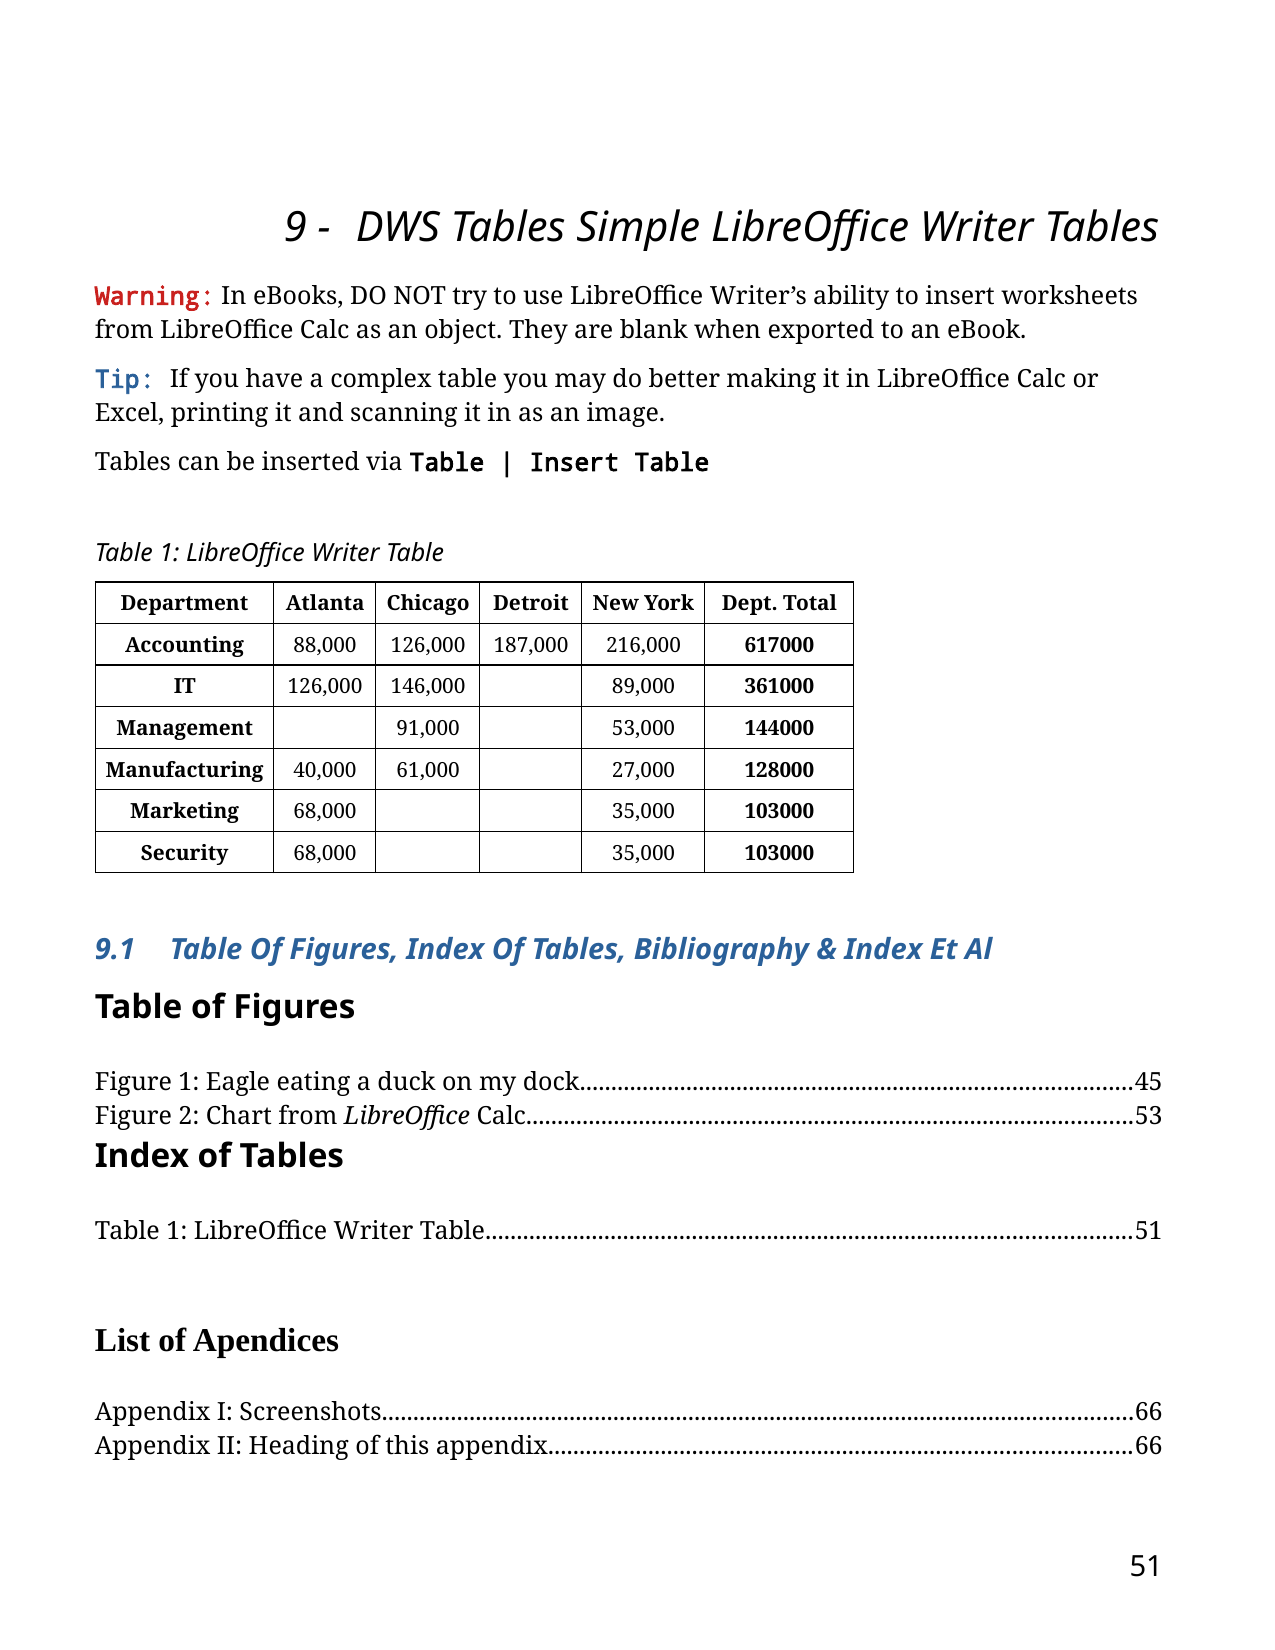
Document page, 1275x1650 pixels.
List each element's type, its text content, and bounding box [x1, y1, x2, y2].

table_cell 40,000 [274, 749, 375, 789]
table_cell [480, 832, 581, 872]
table_header Department [96, 583, 273, 623]
text Tip: If you have a complex table you may do better making it in LibreOffice Calc or Excel, printing it and scanning it in as an image. [94, 361, 1162, 429]
table_cell 146,000 [376, 666, 479, 706]
table_cell [480, 749, 581, 789]
table_cell [376, 832, 479, 872]
table_cell 216,000 [582, 624, 704, 664]
table_header Chicago [376, 583, 479, 623]
table_cell 103000 [705, 832, 853, 872]
table_header New York [582, 583, 704, 623]
table_cell 128000 [705, 749, 853, 789]
table_cell [376, 790, 479, 831]
table_cell Marketing [96, 790, 273, 831]
table_cell 35,000 [582, 832, 704, 872]
table_cell 103000 [705, 790, 853, 831]
table_cell 35,000 [582, 790, 704, 831]
table_cell 53,000 [582, 707, 704, 748]
text Figure 2: Chart from LibreOffice Calc 53 [94, 1097, 1162, 1132]
text Tables can be inserted via Table | Insert Table [94, 444, 1162, 478]
subtitle Index of Tables [94, 1132, 1162, 1177]
table_header Detroit [480, 583, 581, 623]
table_cell Management [96, 707, 273, 748]
table_cell Manufacturing [96, 749, 273, 789]
table_cell [274, 707, 375, 748]
subtitle DWS Tables Simple LibreOffice Writer Tables [94, 194, 1162, 257]
table_cell 187,000 [480, 624, 581, 664]
table_cell [480, 666, 581, 706]
text Appendix II: Heading of this appendix 66 [94, 1428, 1162, 1462]
table_cell 68,000 [274, 790, 375, 831]
table_cell IT [96, 666, 273, 706]
table_cell Security [96, 832, 273, 872]
table_cell 27,000 [582, 749, 704, 789]
table_cell 617000 [705, 624, 853, 664]
table_cell 88,000 [274, 624, 375, 664]
table_cell 144000 [705, 707, 853, 748]
table_header Dept. Total [705, 583, 853, 623]
subtitle Table of Figures, Index of Tables, Bibliography & Index et al [94, 928, 1162, 968]
table_cell 91,000 [376, 707, 479, 748]
text Table 1: LibreOffice Writer Table [94, 535, 1162, 569]
table_cell 126,000 [274, 666, 375, 706]
subtitle Table of Figures [94, 983, 1162, 1028]
table_cell 89,000 [582, 666, 704, 706]
text Appendix I: Screenshots 66 [94, 1394, 1162, 1428]
table_cell [480, 707, 581, 748]
table_cell Accounting [96, 624, 273, 664]
table_cell [480, 790, 581, 831]
text Figure 1: Eagle eating a duck on my dock 45 [94, 1063, 1162, 1097]
table_cell 126,000 [376, 624, 479, 664]
table_cell 361000 [705, 666, 853, 706]
table_cell 68,000 [274, 832, 375, 872]
text Warning: In eBooks, DO NOT try to use LibreOffice Writer’s ability to insert worksheets from LibreOffice Calc as an object. They are blank when exported to an eBook. [94, 278, 1162, 346]
table_header Atlanta [274, 583, 375, 623]
table_cell 61,000 [376, 749, 479, 789]
subtitle List of Apendices [94, 1320, 1162, 1358]
text Table 1: LibreOffice Writer Table 51 [94, 1212, 1162, 1246]
